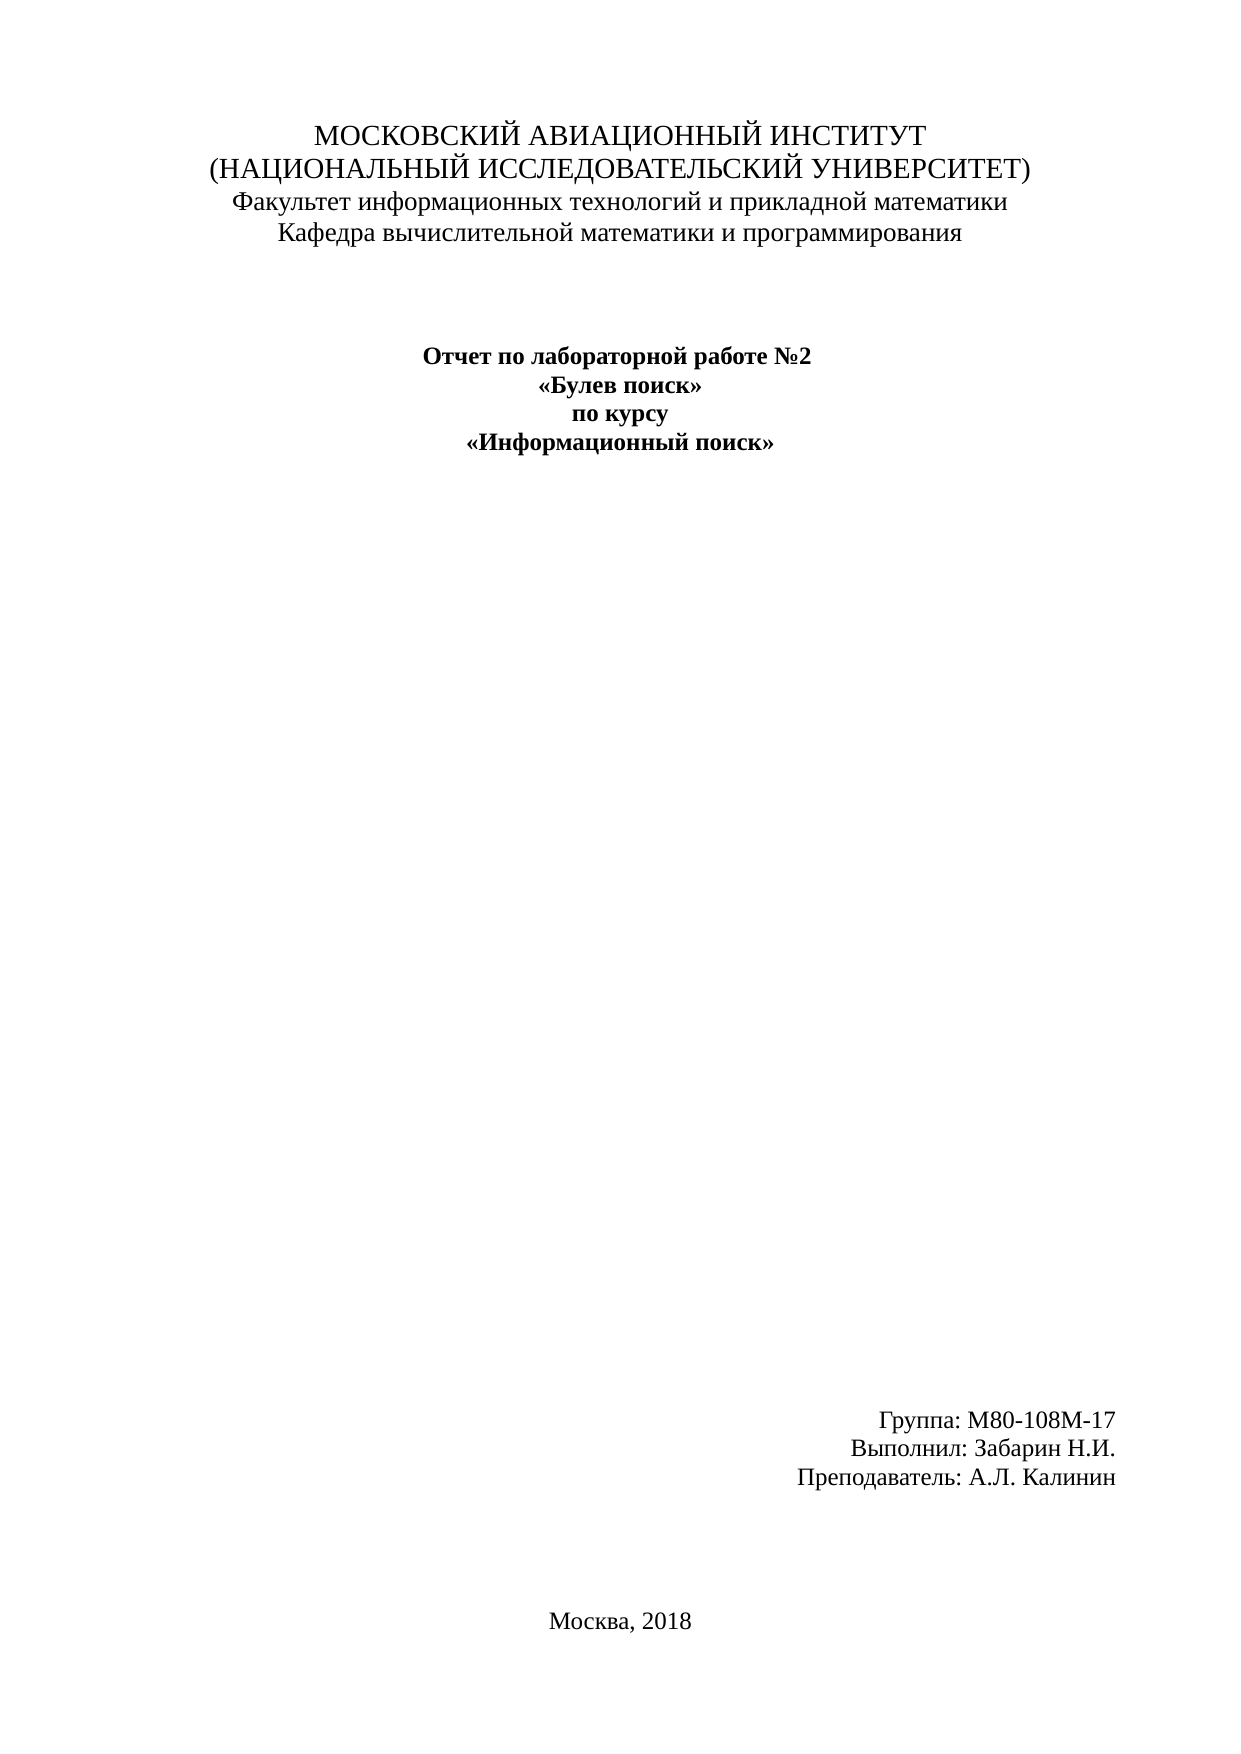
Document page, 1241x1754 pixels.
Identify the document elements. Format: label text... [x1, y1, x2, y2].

text Факультет информационных технологий и прикладной математики [118, 185, 1122, 216]
text (НАЦИОНАЛЬНЫЙ ИССЛЕДОВАТЕЛЬСКИЙ УНИВЕРСИТЕТ) [118, 152, 1122, 185]
text «Информационный поиск» [118, 427, 1122, 456]
text Преподаватель: А.Л. Калинин [118, 1462, 1122, 1491]
text по курсу [118, 398, 1122, 427]
text Кафедра вычислительной математики и программирования [118, 216, 1122, 247]
text Выполнил: Забарин Н.И. [118, 1433, 1122, 1462]
text Отчет по лабораторной работе №2 [118, 341, 1122, 370]
text «Булев поиск» [118, 370, 1122, 398]
text МОСКОВСКИЙ АВИАЦИОННЫЙ ИНСТИТУТ [118, 118, 1122, 152]
text Группа: М80-108М-17 [118, 1405, 1122, 1433]
text Москва, 2018 [118, 1606, 1122, 1635]
